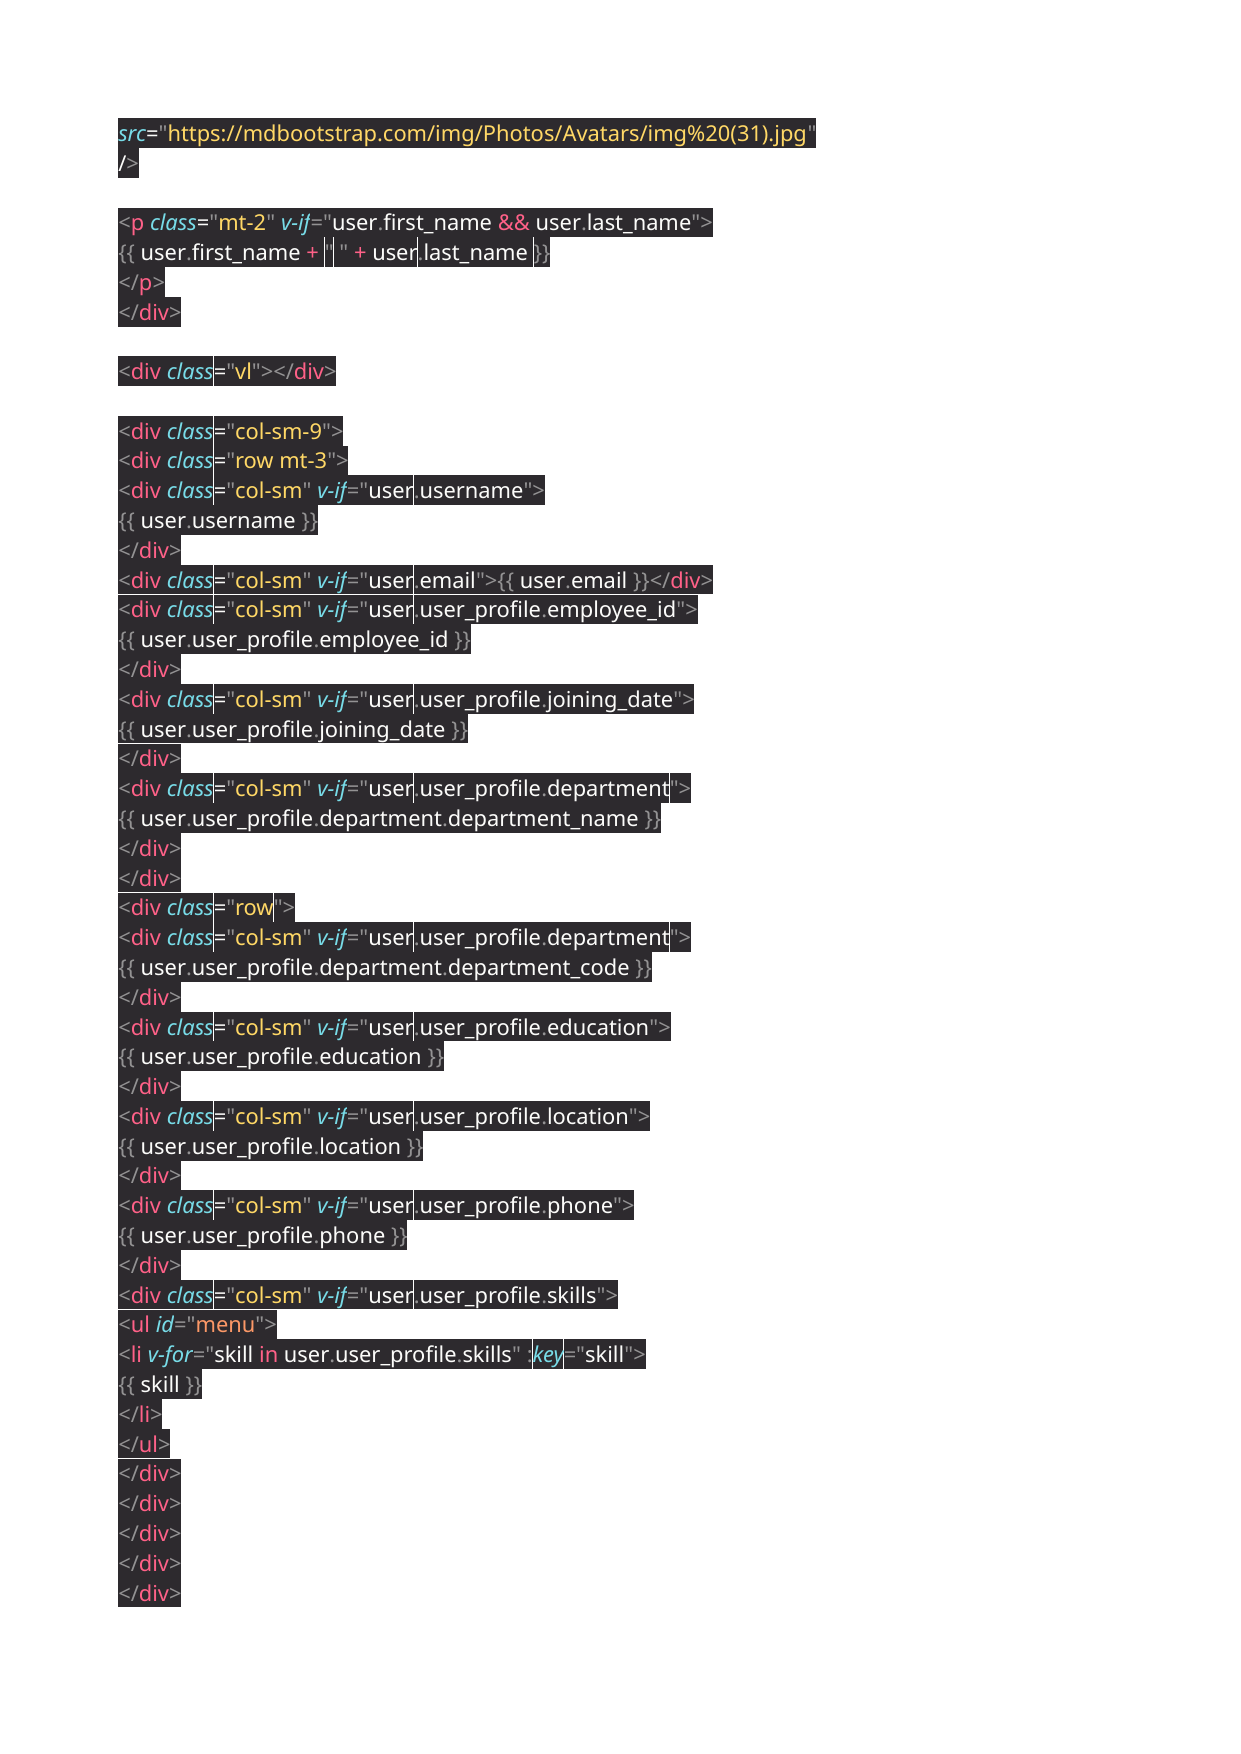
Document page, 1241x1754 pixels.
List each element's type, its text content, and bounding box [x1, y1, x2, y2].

text <div class="col-sm-9"> [118, 416, 1122, 446]
text {{ user.username }} [118, 505, 1122, 535]
text <div class="col-sm" v-if="user.user_profile.skills"> [118, 1280, 1122, 1309]
text <div class="vl"></div> [118, 356, 1122, 386]
text {{ user.user_profile.education }} [118, 1041, 1122, 1071]
text </div> [118, 833, 1122, 863]
text <div class="col-sm" v-if="user.user_profile.department"> [118, 773, 1122, 803]
text <p class="mt-2" v-if="user.first_name && user.last_name"> [118, 207, 1122, 237]
text {{ user.user_profile.employee_id }} [118, 624, 1122, 654]
text {{ skill }} [118, 1369, 1122, 1399]
text <div class="col-sm" v-if="user.user_profile.education"> [118, 1012, 1122, 1041]
text </div> [118, 1518, 1122, 1548]
text {{ user.user_profile.department.department_name }} [118, 803, 1122, 833]
text </div> [118, 1071, 1122, 1101]
text <div class="row mt-3"> [118, 446, 1122, 475]
text <li v-for="skill in user.user_profile.skills" :key="skill"> [118, 1339, 1122, 1369]
text </li> [118, 1399, 1122, 1429]
text </div> [118, 297, 1122, 327]
text <ul id="menu"> [118, 1309, 1122, 1339]
text <div class="col-sm" v-if="user.email">{{ user.email }}</div> [118, 565, 1122, 594]
text </div> [118, 1161, 1122, 1190]
text <div class="col-sm" v-if="user.username"> [118, 475, 1122, 505]
text <div class="row"> [118, 892, 1122, 922]
text <div class="col-sm" v-if="user.user_profile.department"> [118, 922, 1122, 952]
text </p> [118, 267, 1122, 297]
text </div> [118, 654, 1122, 684]
text <div class="col-sm" v-if="user.user_profile.employee_id"> [118, 594, 1122, 624]
text <div class="col-sm" v-if="user.user_profile.joining_date"> [118, 684, 1122, 714]
text {{ user.user_profile.phone }} [118, 1220, 1122, 1250]
text </div> [118, 982, 1122, 1012]
text {{ user.user_profile.joining_date }} [118, 714, 1122, 743]
text /> [118, 148, 1122, 178]
text </div> [118, 1458, 1122, 1488]
text src="https://mdbootstrap.com/img/Photos/Avatars/img%20(31).jpg" [118, 118, 1122, 148]
text </div> [118, 1548, 1122, 1578]
text {{ user.user_profile.department.department_code }} [118, 952, 1122, 982]
text </div> [118, 743, 1122, 773]
text <div class="col-sm" v-if="user.user_profile.phone"> [118, 1190, 1122, 1220]
text </div> [118, 1578, 1122, 1607]
text {{ user.first_name + " " + user.last_name }} [118, 237, 1122, 267]
text {{ user.user_profile.location }} [118, 1131, 1122, 1161]
text </div> [118, 1488, 1122, 1518]
text </ul> [118, 1429, 1122, 1458]
text </div> [118, 535, 1122, 565]
text </div> [118, 863, 1122, 892]
text </div> [118, 1250, 1122, 1280]
text <div class="col-sm" v-if="user.user_profile.location"> [118, 1101, 1122, 1131]
